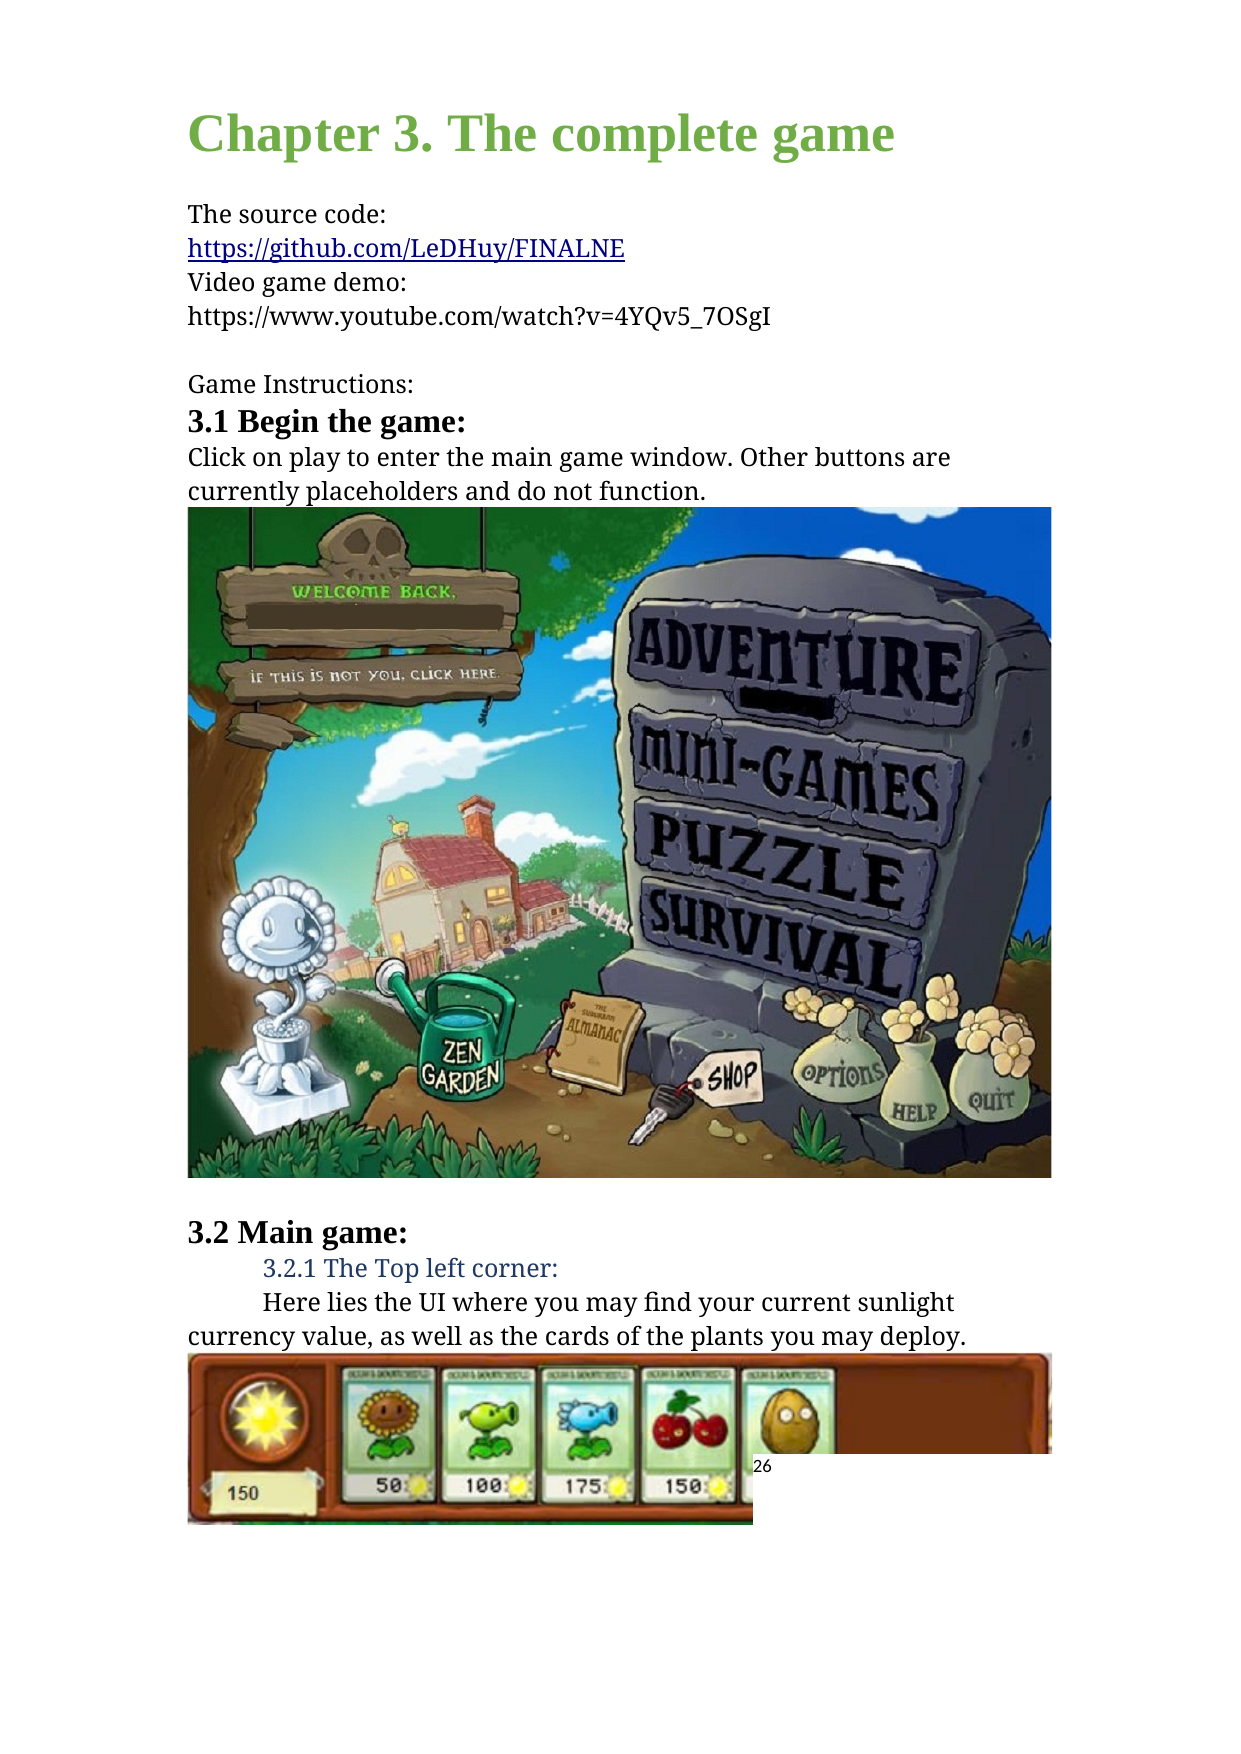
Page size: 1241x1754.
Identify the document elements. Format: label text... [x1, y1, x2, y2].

text Click on play to enter the main game window. Other buttons are currently placeholders and do not function. [187, 439, 1053, 508]
text Video game demo: [187, 265, 1053, 299]
subtitle 3.1 Begin the game: [187, 401, 1053, 439]
text Here lies the UI where you may find your current sunlight currency value, as well as the cards of the plants you may deploy. [187, 1284, 1053, 1352]
text Game Instructions: [187, 367, 1053, 401]
text https://github.com/LeDHuy/FINALNE [187, 231, 1053, 265]
subtitle 3.2 Main game: [187, 1212, 1053, 1250]
text https://www.youtube.com/watch?v=4YQv5_7OSgI [187, 299, 1053, 333]
subtitle 3.2.1 The Top left corner: [187, 1250, 1053, 1284]
text Chapter 3. The complete game [187, 100, 1053, 163]
text The source code: [187, 197, 1053, 231]
